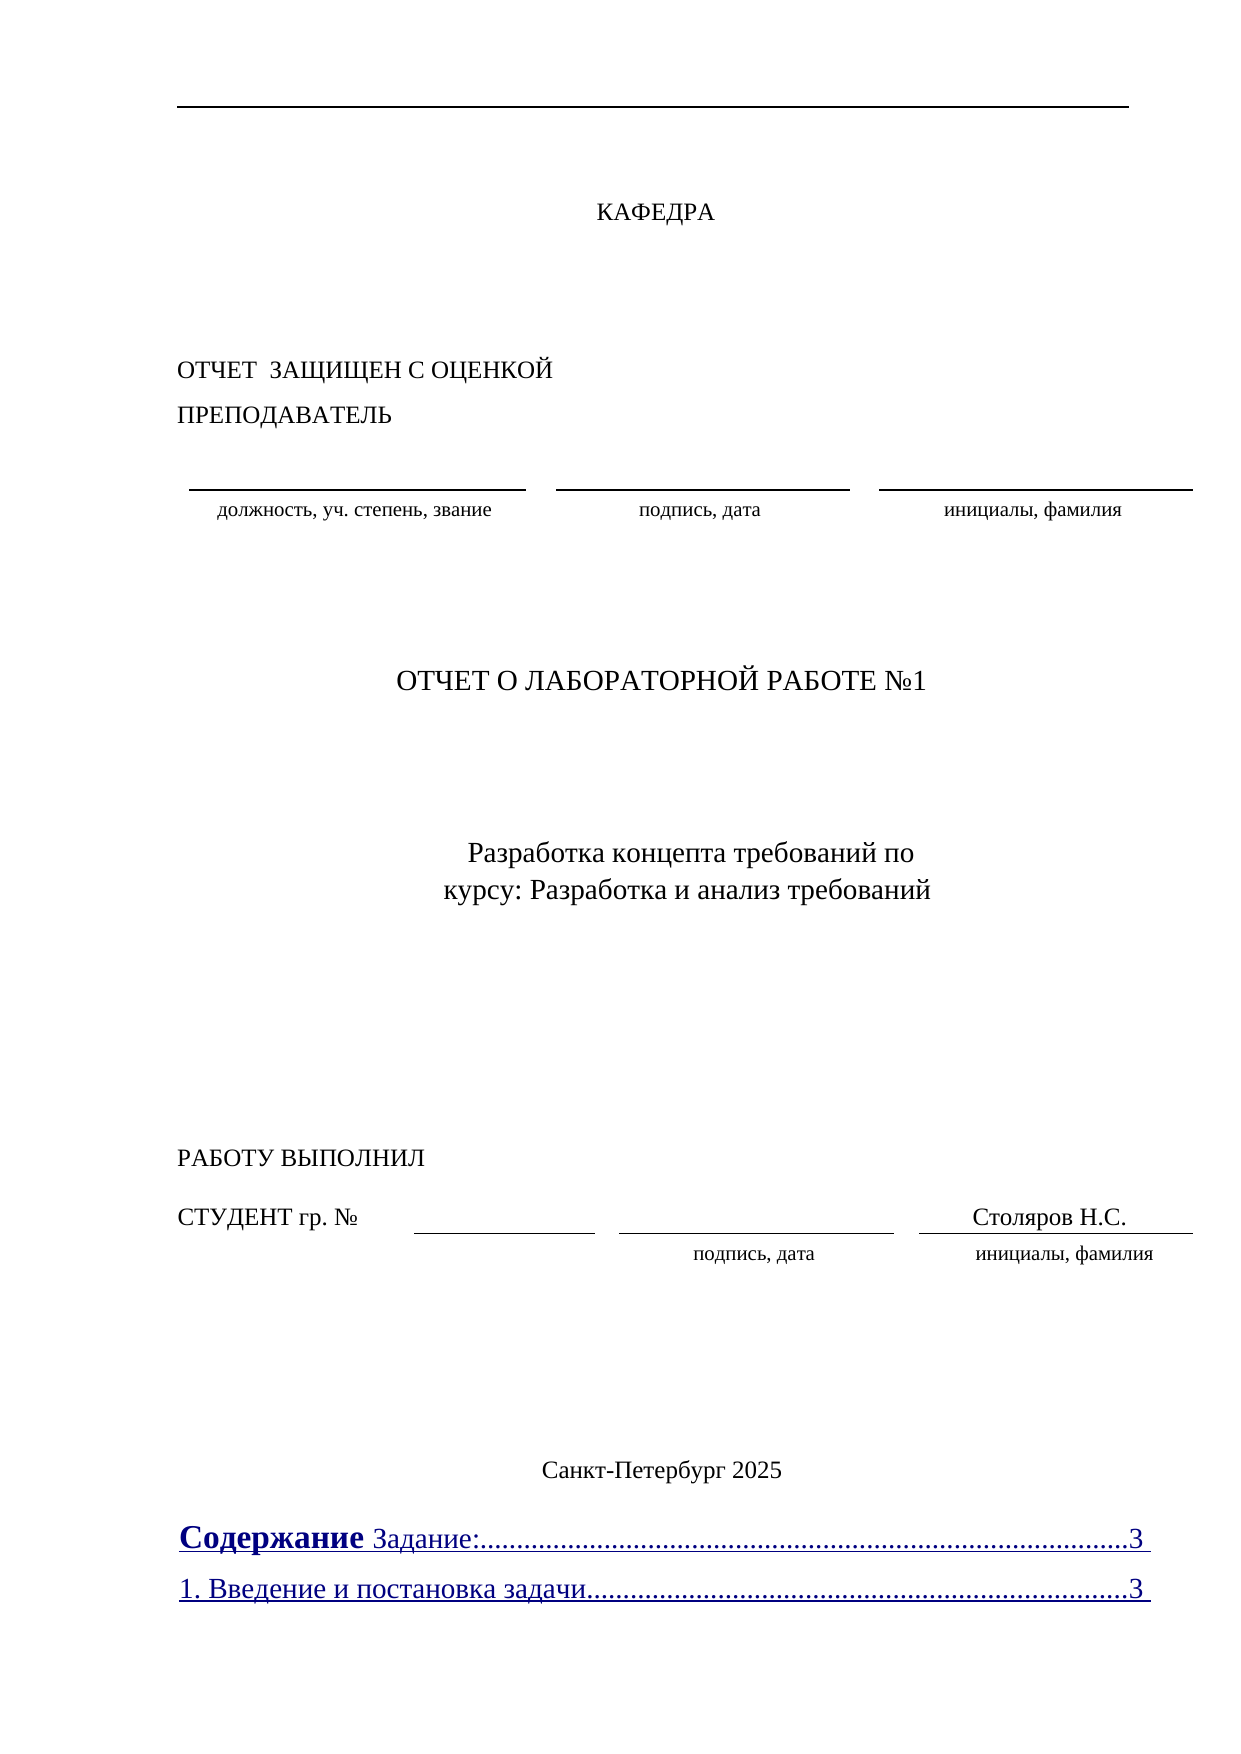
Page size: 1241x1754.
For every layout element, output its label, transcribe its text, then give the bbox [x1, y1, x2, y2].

text КАФЕДРА [178, 197, 1152, 226]
subtitle ОТЧЕТ ЗАЩИЩЕН С ОЦЕНКОЙ ПРЕПОДАВАТЕЛЬ [177, 355, 682, 429]
text РАБОТУ ВЫПОЛНИЛ [177, 1143, 682, 1172]
text подпись, дата инициалы, фамилия [177, 1237, 1159, 1266]
subtitle СТУДЕНТ гр. № Столяров Н.С. [177, 1202, 1159, 1231]
text Санкт-Петербург 2025 [178, 1456, 1152, 1484]
text ОТЧЕТ О ЛАБОРАТОРНОЙ РАБОТЕ №1 [177, 663, 1153, 697]
text Содержание Задание: 3 [179, 1518, 1151, 1551]
text [179, 1552, 1151, 1556]
text должность, уч. степень, звание подпись, дата инициалы, фамилия [177, 493, 1159, 522]
text Разработка концепта требований по курсу: Разработка и анализ требований [429, 835, 953, 906]
text 1. Введение и постановка задачи 3 [179, 1571, 1151, 1600]
